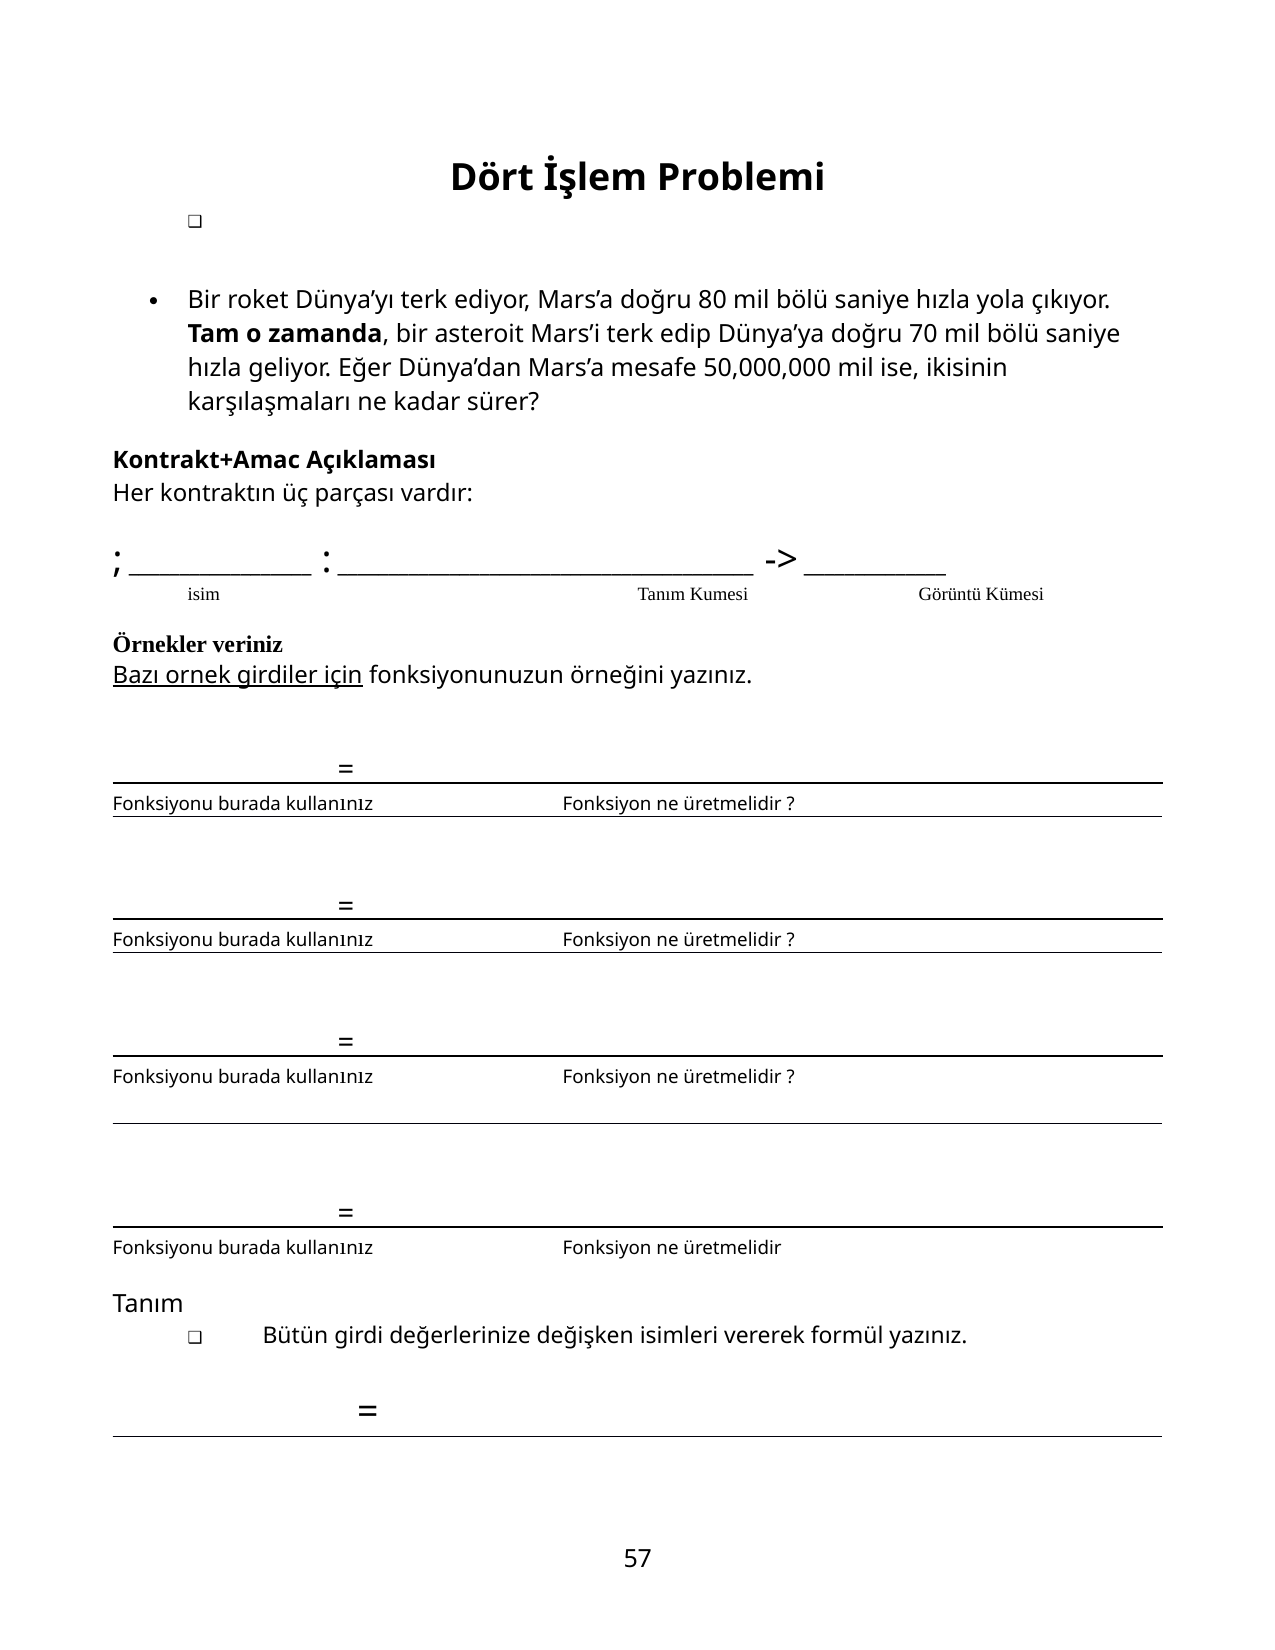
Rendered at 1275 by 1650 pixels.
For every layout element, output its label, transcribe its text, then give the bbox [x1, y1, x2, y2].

text = [112, 885, 1162, 918]
list Bir roket Dünya’yı terk ediyor, Mars’a doğru 80 mil bölü saniye hızla yola çıkıyor. Tam o zamanda, bir asteroit Mars’i terk edip Dünya’ya doğru 70 mil bölü saniye hızla geliyor. Eğer Dünya’dan Mars’a mesafe 50,000,000 mil ise, ikisinin karşılaşmaları ne kadar sürer? [150, 282, 1162, 418]
text = [112, 748, 1162, 782]
text Kontrakt+Amac Açıklaması [112, 443, 1162, 476]
list Bütün girdi değerlerinize değişken isimleri vererek formül yazınız. [112, 1319, 1162, 1351]
text Fonksiyonu burada kullanınız Fonksiyon ne üretmelidir [112, 1232, 1162, 1260]
text Her kontraktın üç parçası vardır: [112, 476, 1162, 508]
text Fonksiyonu burada kullanınız Fonksiyon ne üretmelidir ? [112, 1061, 1162, 1089]
text = [112, 1192, 1162, 1226]
text Örnekler veriniz [112, 630, 1162, 657]
text ; __________________ : _________________________________________ -> ______________ [112, 532, 1162, 583]
text [112, 919, 1162, 924]
text [112, 1227, 1162, 1232]
text Tanım [112, 1285, 1162, 1319]
text Fonksiyonu burada kullanınız Fonksiyon ne üretmelidir ? [112, 788, 1162, 816]
text = [112, 1384, 1162, 1436]
text Bazı ornek girdiler için fonksiyonunuzun örneğini yazınız. [112, 657, 1162, 690]
text [112, 1056, 1162, 1061]
text Fonksiyonu burada kullanınız Fonksiyon ne üretmelidir ? [112, 924, 1162, 952]
text [112, 783, 1162, 788]
text = [112, 1021, 1162, 1055]
subtitle Dört İşlem Problemi [112, 150, 1162, 201]
text isim Tanım Kumesi Görüntü Kümesi [112, 583, 1162, 605]
